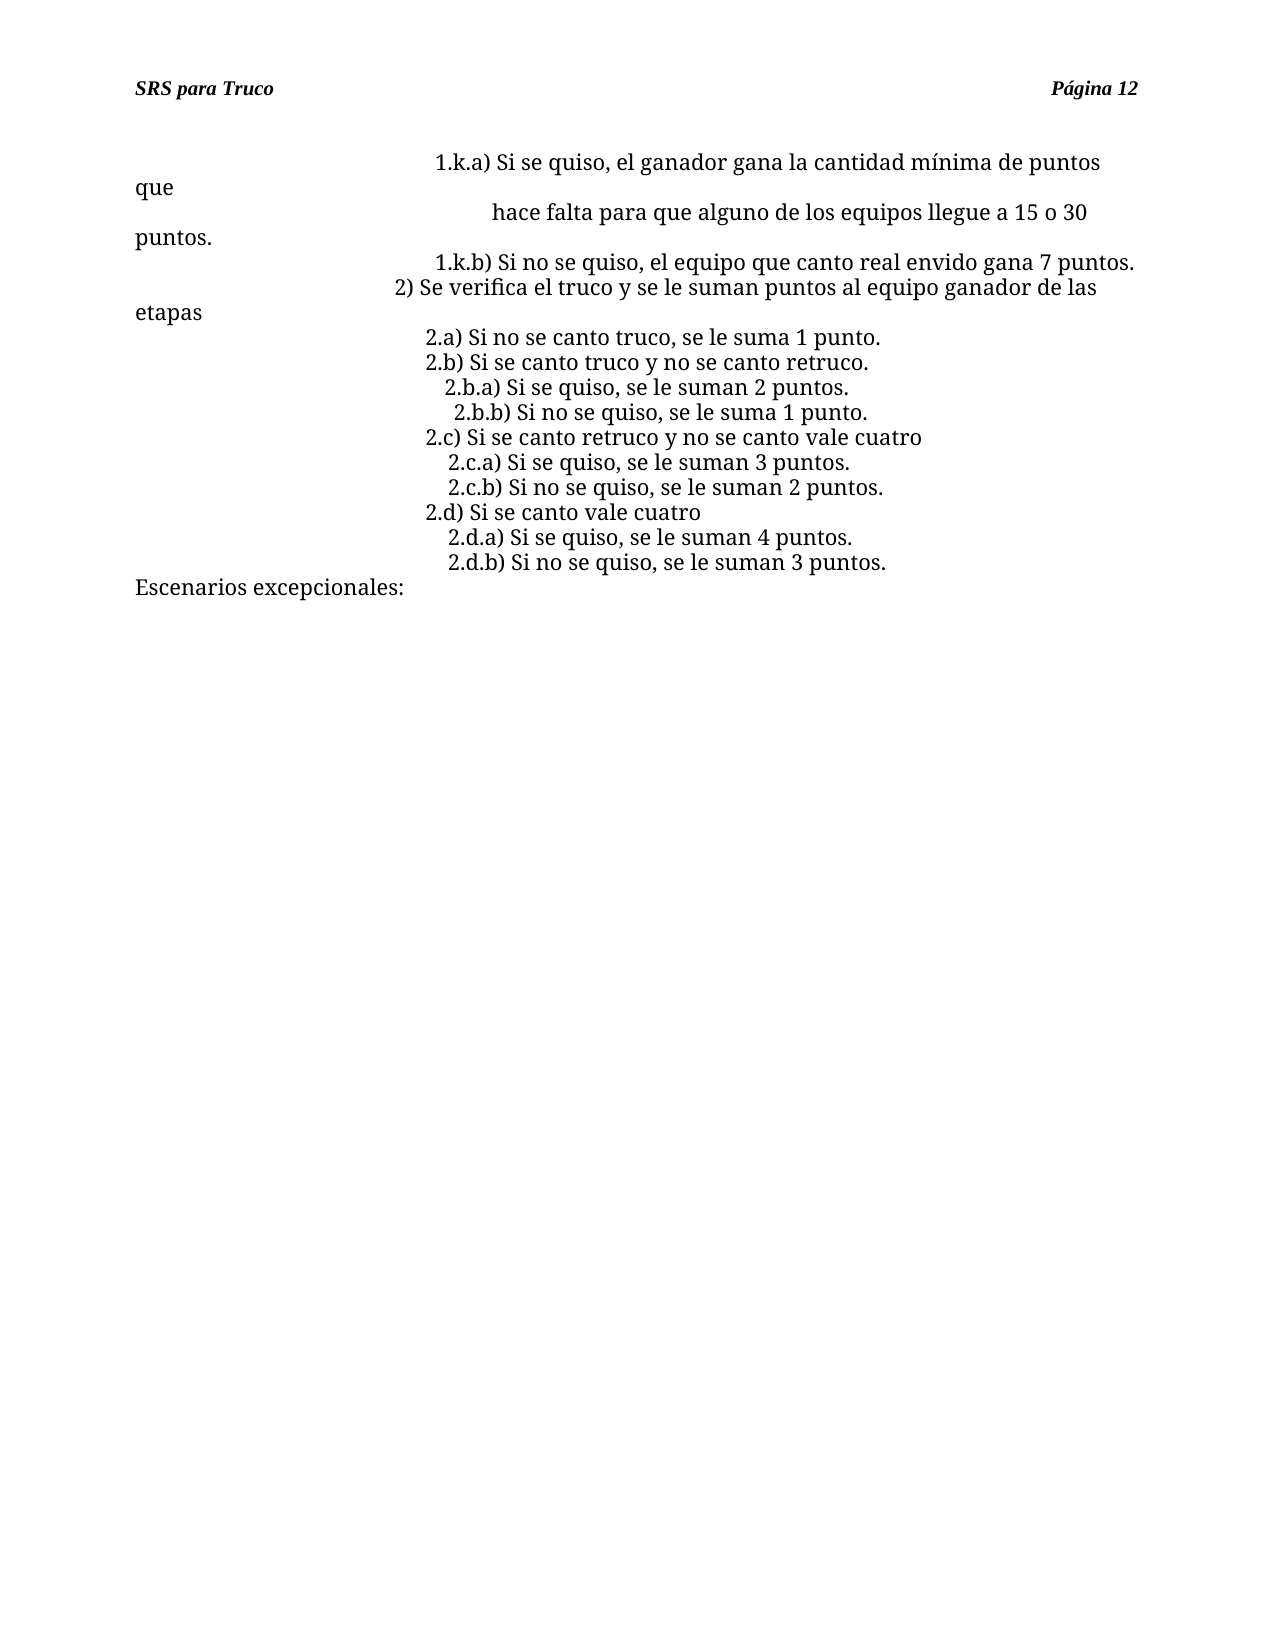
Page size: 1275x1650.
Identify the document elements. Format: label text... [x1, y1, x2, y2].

text 2) Se verifica el truco y se le suman puntos al equipo ganador de las etapas [135, 275, 1140, 325]
text 2.d.a) Si se quiso, se le suman 4 puntos. [135, 525, 1140, 550]
text 2.c.a) Si se quiso, se le suman 3 puntos. [135, 450, 1140, 475]
text 2.d) Si se canto vale cuatro [135, 500, 1140, 525]
text hace falta para que alguno de los equipos llegue a 15 o 30 puntos. [135, 200, 1140, 250]
text 2.b) Si se canto truco y no se canto retruco. [135, 350, 1140, 375]
text 2.c.b) Si no se quiso, se le suman 2 puntos. [135, 475, 1140, 500]
text 2.a) Si no se canto truco, se le suma 1 punto. [135, 325, 1140, 350]
text 2.b.b) Si no se quiso, se le suma 1 punto. [135, 400, 1140, 425]
text 2.d.b) Si no se quiso, se le suman 3 puntos. [135, 550, 1140, 575]
text 1.k.b) Si no se quiso, el equipo que canto real envido gana 7 puntos. [135, 250, 1140, 275]
text 1.k.a) Si se quiso, el ganador gana la cantidad mínima de puntos que [135, 150, 1140, 200]
text Escenarios excepcionales: [135, 575, 1140, 600]
text 2.c) Si se canto retruco y no se canto vale cuatro [135, 425, 1140, 450]
text 2.b.a) Si se quiso, se le suman 2 puntos. [135, 375, 1140, 400]
